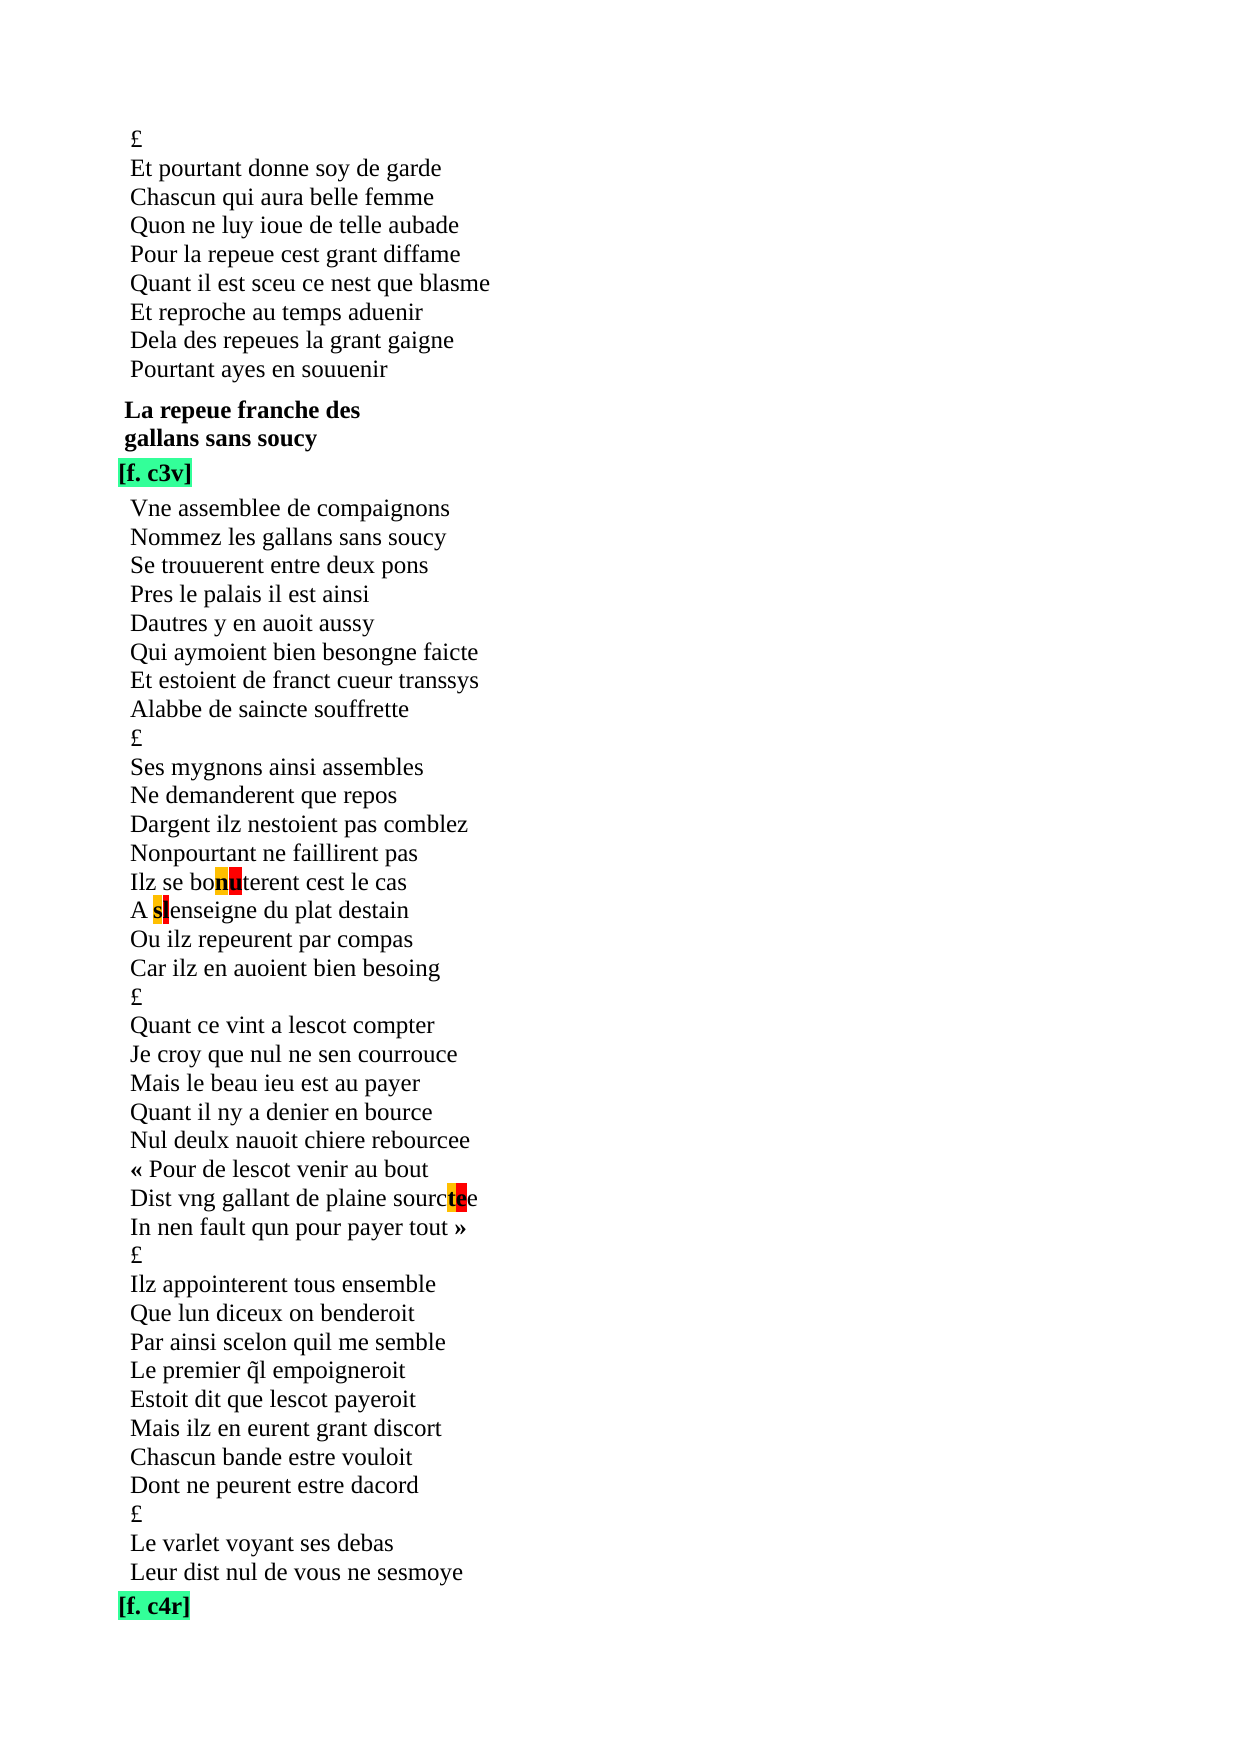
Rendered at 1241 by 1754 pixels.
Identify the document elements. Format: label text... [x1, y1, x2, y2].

text £ [118, 1240, 1122, 1269]
text Quant il ny a denier en bource [118, 1097, 1122, 1125]
text Dont ne peurent estre dacord [118, 1470, 1122, 1499]
text Et estoient de franct cueur transsys [118, 665, 1122, 694]
text Estoit dit que lescot payeroit [118, 1384, 1122, 1413]
text Ne demanderent que repos [118, 780, 1122, 809]
text Qui aymoient bien besongne faicte [118, 637, 1122, 665]
text A slenseigne du plat destain [169, 895, 1122, 924]
text Car ilz en auoient bien besoing [118, 953, 1122, 982]
text Dautres y en auoit aussy [118, 608, 1122, 637]
text Le premier q̃l empoigneroit [118, 1355, 1122, 1384]
text Pourtant ayes en souuenir [118, 354, 1122, 389]
text Pour la repeue cest grant diffame [118, 239, 1122, 268]
text Par ainsi scelon quil me semble [118, 1327, 1122, 1355]
text Je croy que nul ne sen courrouce [118, 1039, 1122, 1068]
text [f. c3v] [192, 458, 1122, 487]
text Dist vng gallant de plaine sourctee [467, 1183, 1122, 1212]
text £ [118, 118, 1122, 153]
text £ [118, 982, 1122, 1010]
text Dela des repeues la grant gaigne [118, 325, 1122, 354]
text Vne assemblee de compaignons [118, 487, 1122, 522]
text £ [118, 1499, 1122, 1528]
text Mais le beau ieu est au payer [118, 1068, 1122, 1097]
text Nommez les gallans sans soucy [118, 522, 1122, 550]
text In nen fault qun pour payer tout » [118, 1212, 1122, 1240]
text A slenseigne du plat destain [118, 895, 153, 924]
text [f. c4r] [190, 1591, 1122, 1620]
text La repeue franche des gallans sans soucy [118, 389, 1122, 458]
text Dargent ilz nestoient pas comblez [118, 809, 1122, 838]
text £ [118, 723, 1122, 752]
text Quant ce vint a lescot compter [118, 1010, 1122, 1039]
text Ou ilz repeurent par compas [118, 924, 1122, 953]
text Leur dist nul de vous ne sesmoye [118, 1557, 1122, 1591]
text Ses mygnons ainsi assembles [118, 752, 1122, 780]
text Mais ilz en eurent grant discort [118, 1413, 1122, 1442]
text Et pourtant donne soy de garde [118, 153, 1122, 182]
text Ilz se bonuterent cest le cas [118, 867, 215, 895]
text Le varlet voyant ses debas [118, 1528, 1122, 1557]
text Et reproche au temps aduenir [118, 297, 1122, 325]
text Se trouuerent entre deux pons [118, 550, 1122, 579]
text Chascun bande estre vouloit [118, 1442, 1122, 1470]
text Ilz se bonuterent cest le cas [242, 867, 1122, 895]
text Ilz appointerent tous ensemble [118, 1269, 1122, 1298]
text Pres le palais il est ainsi [118, 579, 1122, 608]
text Que lun diceux on benderoit [118, 1298, 1122, 1327]
text « Pour de lescot venir au bout [118, 1154, 1122, 1183]
text Dist vng gallant de plaine sourctee [118, 1183, 447, 1212]
text Quant il est sceu ce nest que blasme [118, 268, 1122, 297]
text Chascun qui aura belle femme [118, 182, 1122, 210]
text Nonpourtant ne faillirent pas [118, 838, 1122, 867]
text Quon ne luy ioue de telle aubade [118, 210, 1122, 239]
text Nul deulx nauoit chiere rebourcee [118, 1125, 1122, 1154]
text Alabbe de saincte souffrette [118, 694, 1122, 723]
